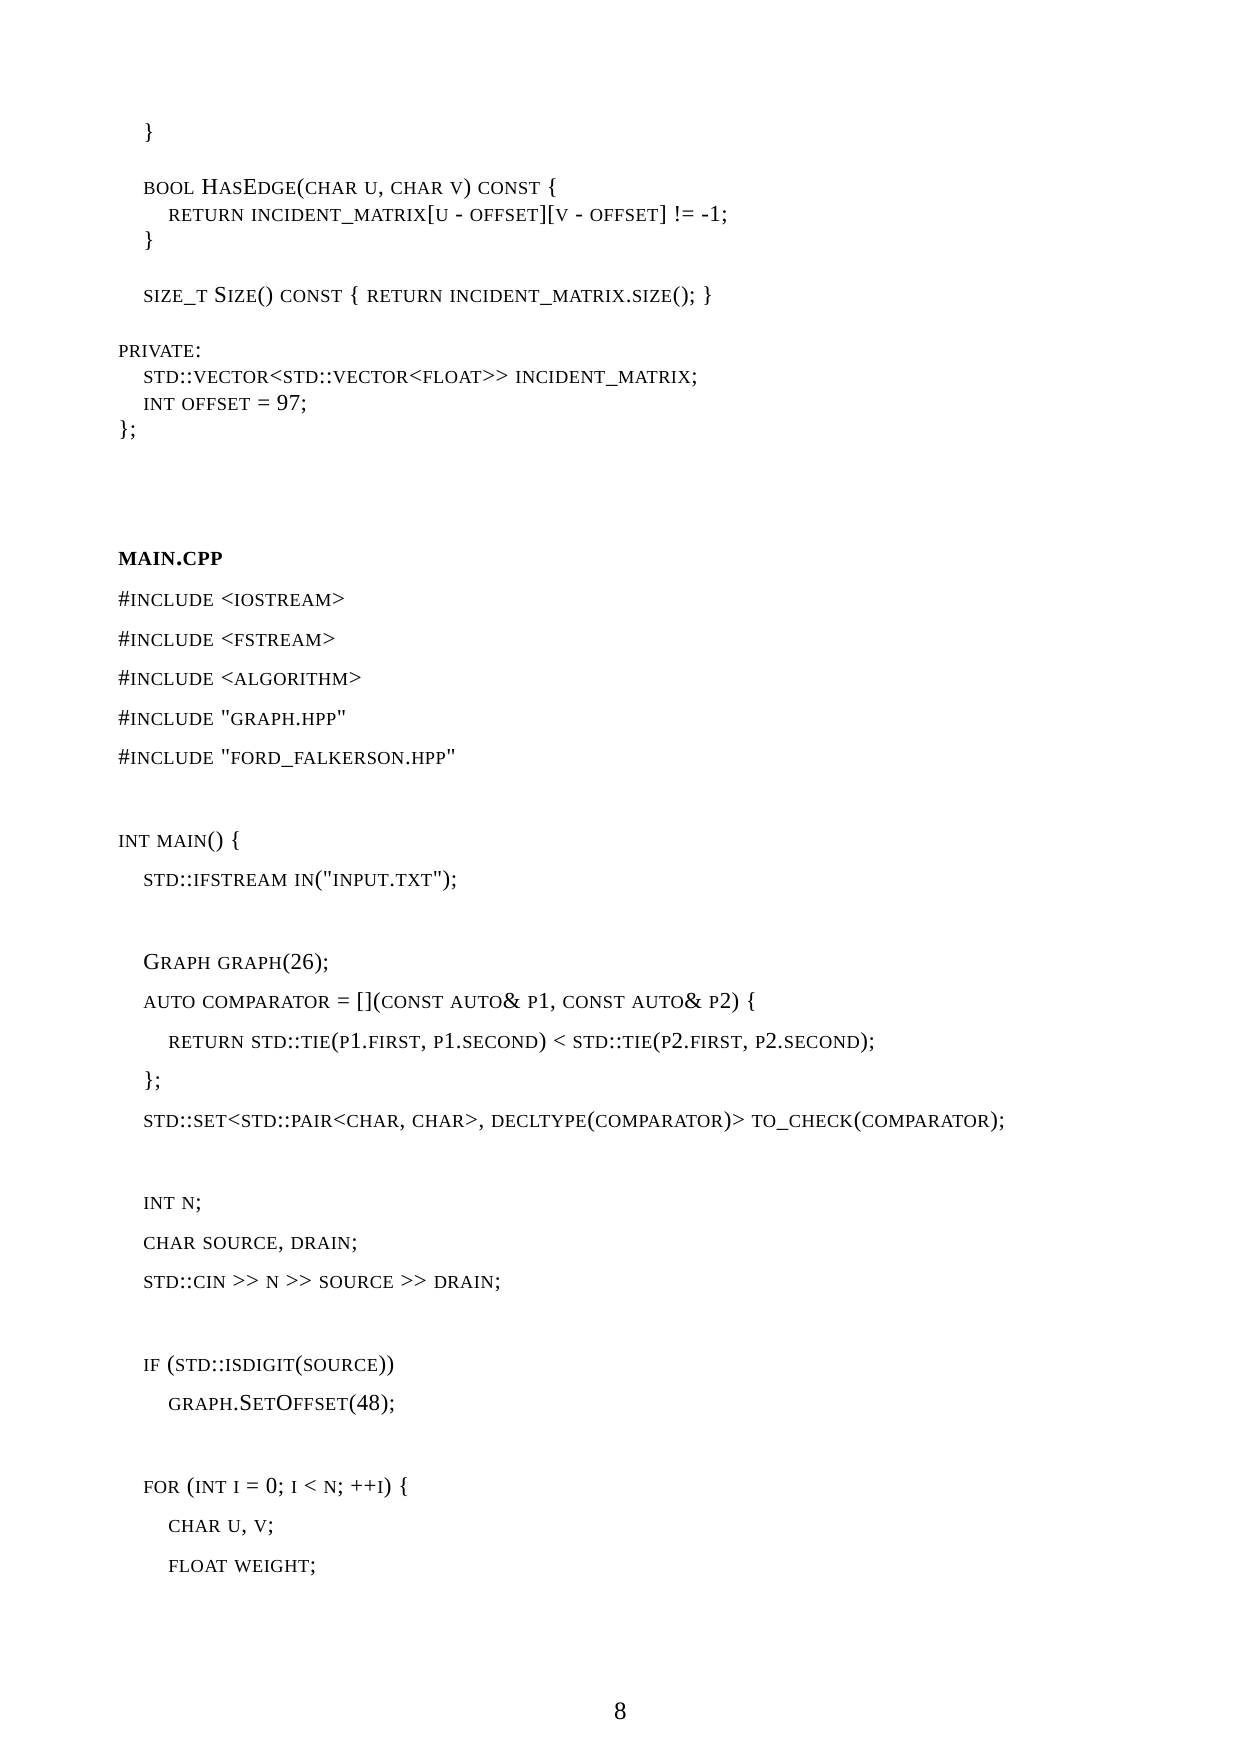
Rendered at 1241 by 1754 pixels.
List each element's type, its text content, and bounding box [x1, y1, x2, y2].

text float weight; [118, 1551, 1122, 1577]
text auto comparator = [](const auto& p1, const auto& p2) { [118, 987, 1122, 1014]
text std::cin >> n >> source >> drain; [118, 1267, 1122, 1294]
text }; [118, 415, 1122, 442]
text return std::tie(p1.first, p1.second) < std::tie(p2.first, p2.second); [118, 1027, 1122, 1053]
text size_t Size() const { return incident_matrix.size(); } [118, 281, 1122, 307]
text main.cpp [118, 542, 1122, 571]
text #include <algorithm> [118, 664, 1122, 691]
text }; [118, 1066, 1122, 1093]
text int main() { [118, 826, 1122, 852]
text int offset = 97; [118, 389, 1122, 415]
text std::ifstream in("input.txt"); [118, 865, 1122, 892]
text #include <iostream> [118, 585, 1122, 612]
text for (int i = 0; i < n; ++i) { [118, 1472, 1122, 1498]
text return incident_matrix[u - offset][v - offset] != -1; [118, 199, 1122, 226]
text } [118, 118, 1122, 144]
text bool HasEdge(char u, char v) const { [118, 173, 1122, 199]
text char source, drain; [118, 1228, 1122, 1254]
text char u, v; [118, 1512, 1122, 1538]
text private: [118, 336, 1122, 362]
text #include "graph.hpp" [118, 704, 1122, 730]
text std::vector<std::vector<float>> incident_matrix; [118, 362, 1122, 389]
text graph.SetOffset(48); [118, 1389, 1122, 1416]
text int n; [118, 1188, 1122, 1215]
text #include <fstream> [118, 625, 1122, 651]
text std::set<std::pair<char, char>, decltype(comparator)> to_check(comparator); [118, 1106, 1122, 1132]
text Graph graph(26); [118, 948, 1122, 974]
text } [118, 226, 1122, 252]
text #include "ford_falkerson.hpp" [118, 743, 1122, 769]
text if (std::isdigit(source)) [118, 1350, 1122, 1376]
